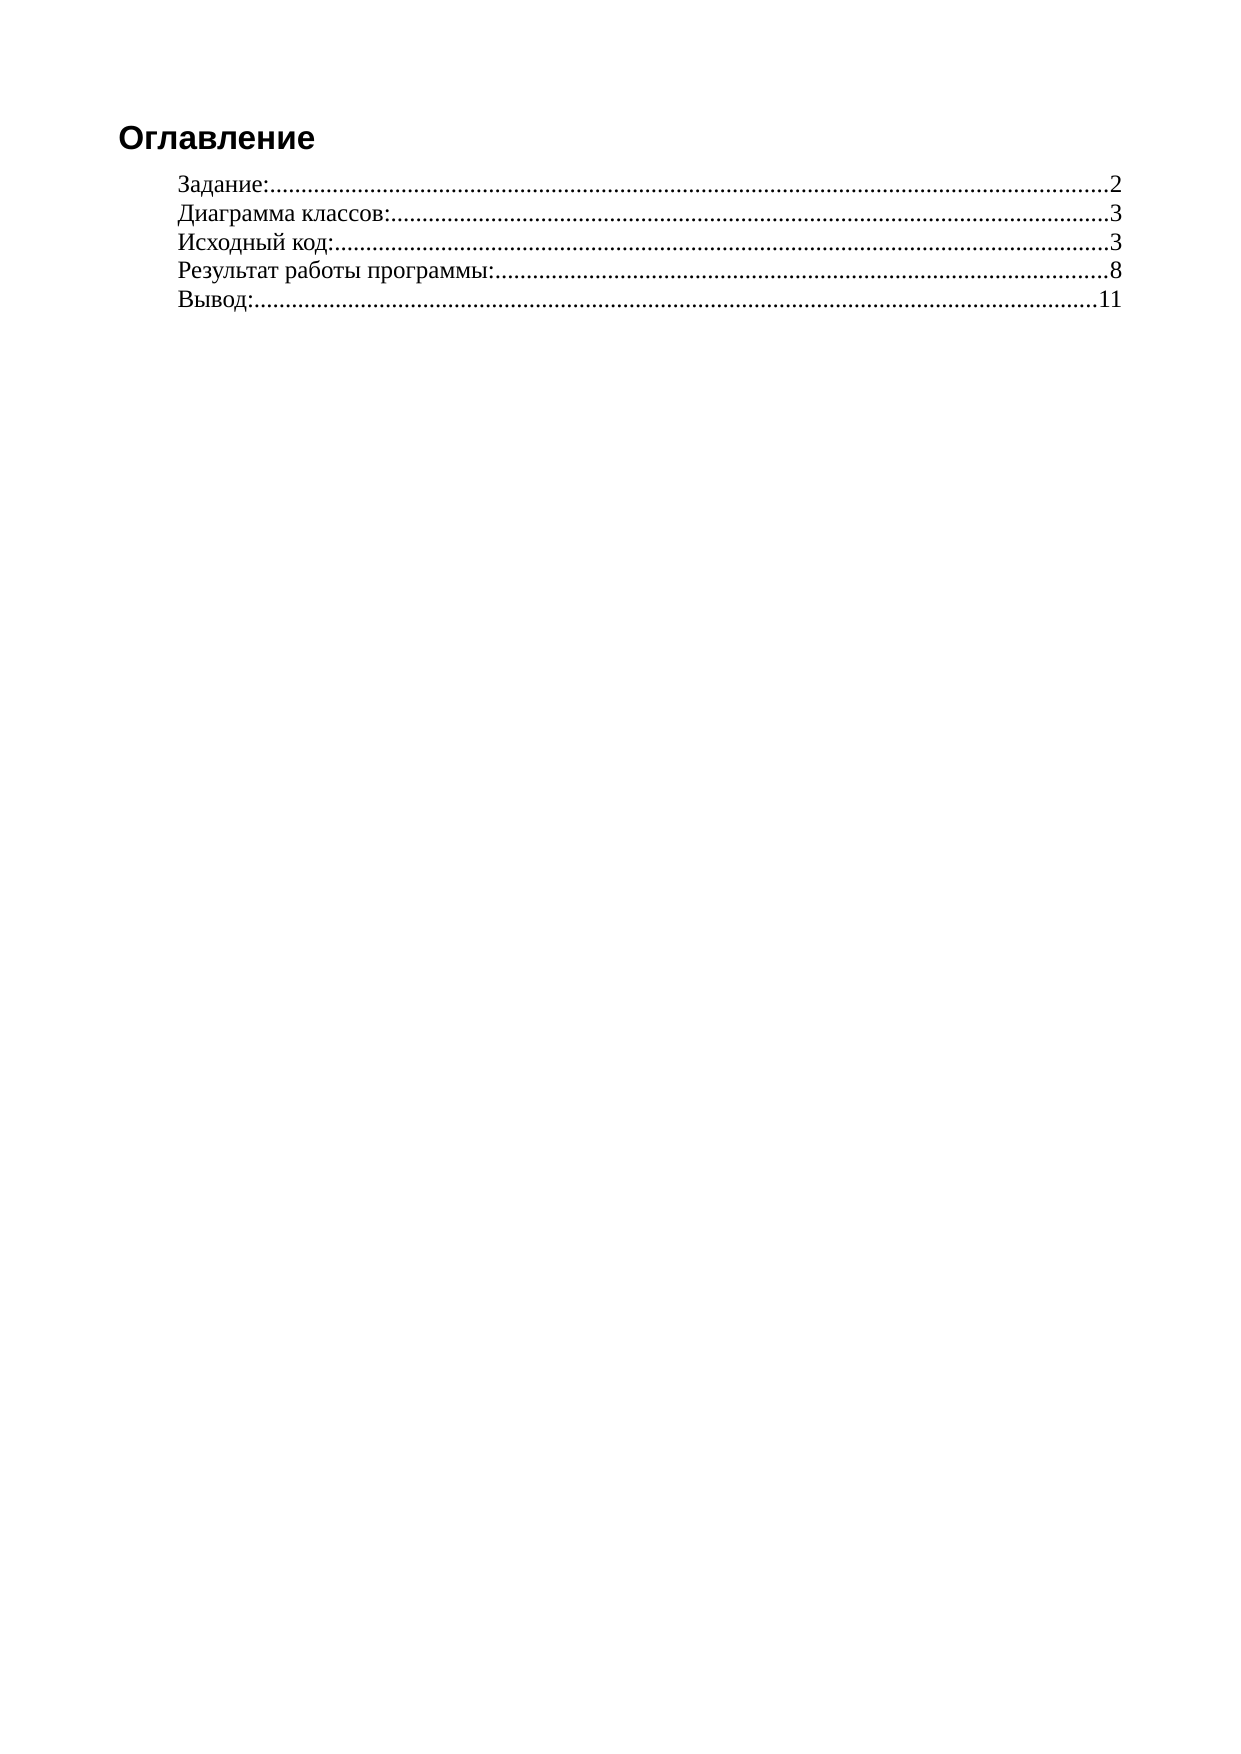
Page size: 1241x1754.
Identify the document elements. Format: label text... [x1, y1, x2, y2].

text Диаграмма классов: 3 [177, 198, 1122, 227]
text Задание: 2 [177, 169, 1122, 198]
text Результат работы программы: 8 [177, 255, 1122, 284]
subtitle Оглавление [118, 118, 1122, 157]
text Вывод: 11 [177, 284, 1122, 313]
text Исходный код: 3 [177, 227, 1122, 255]
